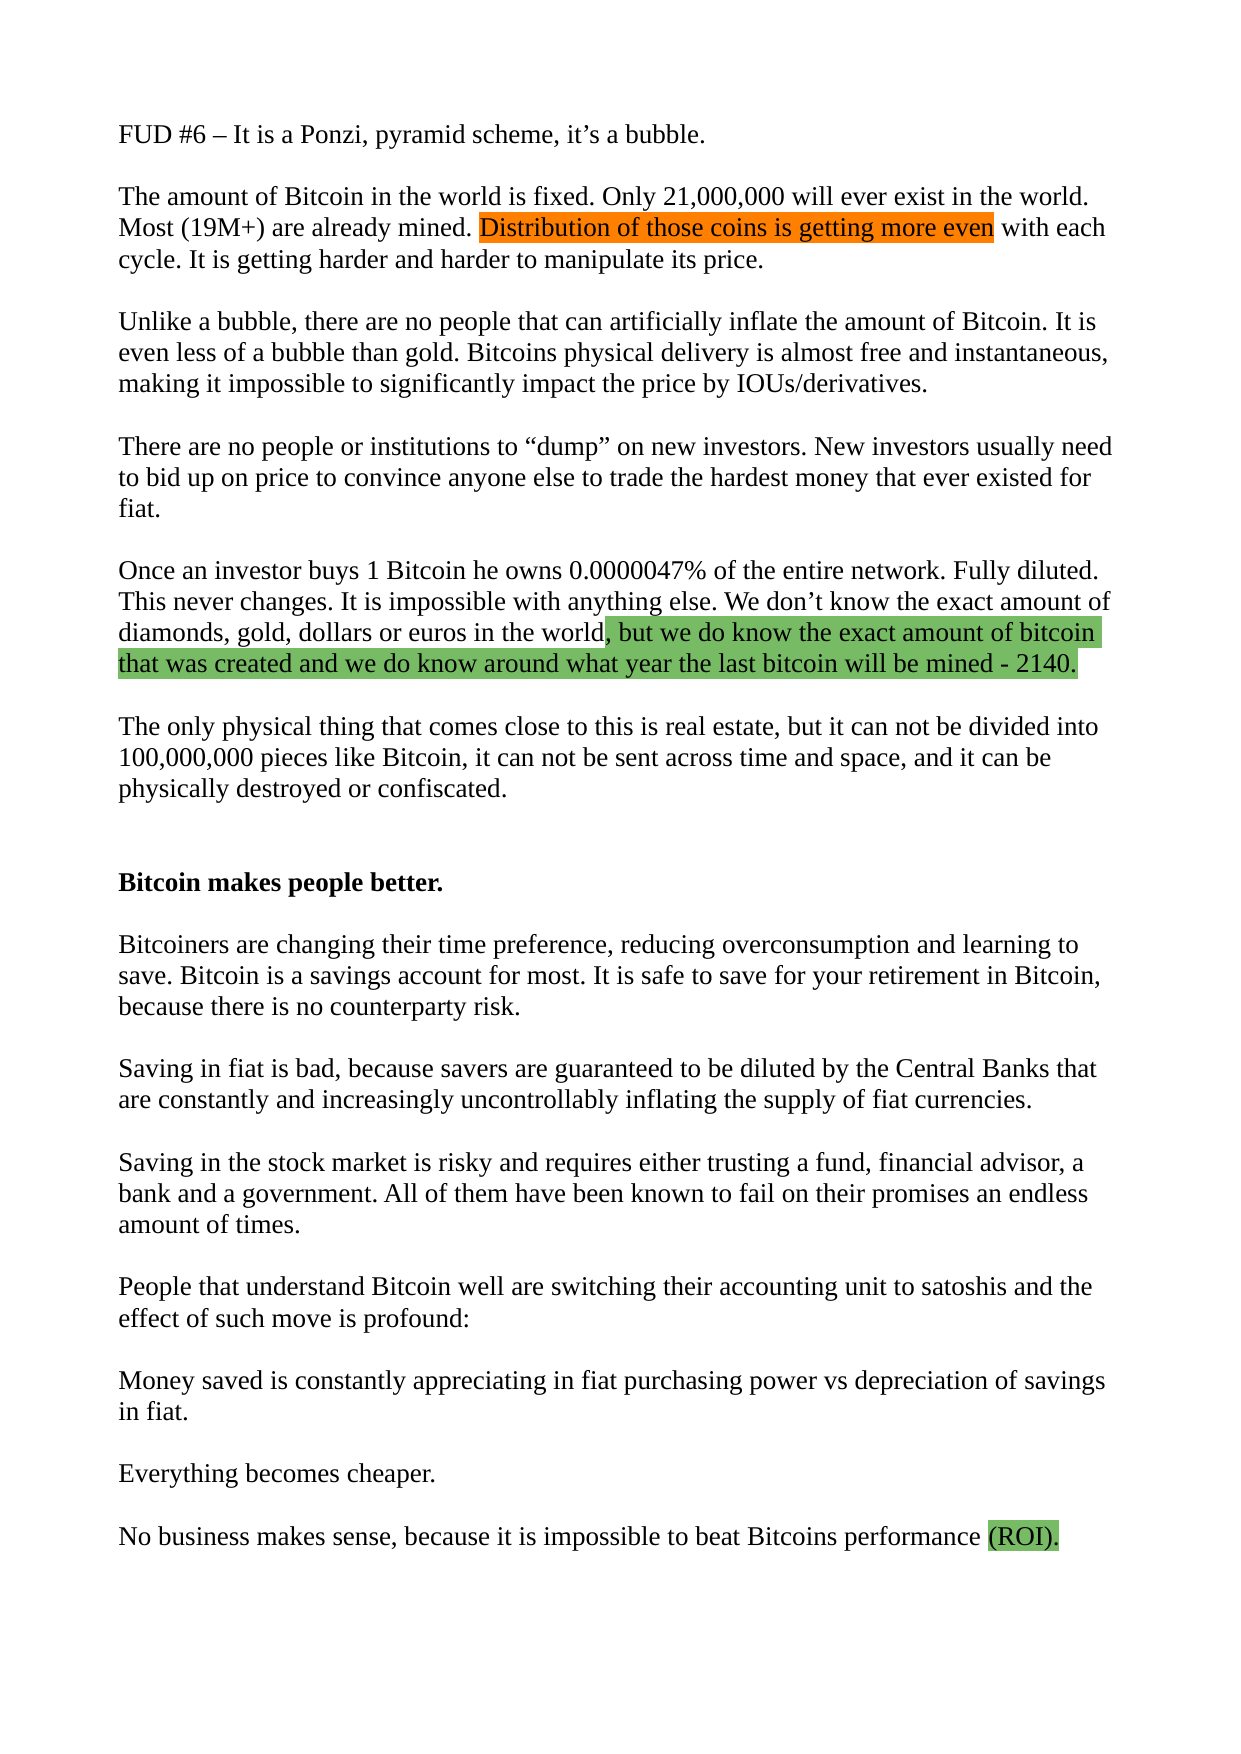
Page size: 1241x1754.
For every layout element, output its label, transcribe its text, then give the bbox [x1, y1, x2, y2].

text Bitcoiners are changing their time preference, reducing overconsumption and learning to save. Bitcoin is a savings account for most. It is safe to save for your retirement in Bitcoin, because there is no counterparty risk. [118, 928, 1122, 1021]
text People that understand Bitcoin well are switching their accounting unit to satoshis and the effect of such move is profound: [118, 1271, 1122, 1333]
text Everything becomes cheaper. [118, 1457, 1122, 1488]
text There are no people or institutions to “dump” on new investors. New investors usually need to bid up on price to convince anyone else to trade the hardest money that ever existed for fiat. [118, 429, 1122, 523]
text FUD #6 – It is a Ponzi, pyramid scheme, it’s a bubble. [118, 118, 1122, 149]
text Saving in the stock market is risky and requires either trusting a fund, financial advisor, a bank and a government. All of them have been known to fail on their promises an endless amount of times. [118, 1146, 1122, 1239]
text No business makes sense, because it is impossible to beat Bitcoins performance (ROI). [118, 1520, 1122, 1551]
text Saving in fiat is bad, because savers are guaranteed to be diluted by the Central Banks that are constantly and increasingly uncontrollably inflating the supply of fiat currencies. [118, 1052, 1122, 1115]
text Bitcoin makes people better. [118, 866, 1122, 897]
text Unlike a bubble, there are no people that can artificially inflate the amount of Bitcoin. It is even less of a bubble than gold. Bitcoins physical delivery is almost free and instantaneous, making it impossible to significantly impact the price by IOUs/derivatives. [118, 305, 1122, 398]
text Once an investor buys 1 Bitcoin he owns 0.0000047% of the entire network. Fully diluted. This never changes. It is impossible with anything else. We don’t know the exact amount of diamonds, gold, dollars or euros in the world, but we do know the exact amount of bitcoin that was created and we do know around what year the last bitcoin will be mined - 2140. [118, 554, 1122, 679]
text Money saved is constantly appreciating in fiat purchasing power vs depreciation of savings in fiat. [118, 1364, 1122, 1426]
text The only physical thing that comes close to this is real estate, but it can not be divided into 100,000,000 pieces like Bitcoin, it can not be sent across time and space, and it can be physically destroyed or confiscated. [118, 710, 1122, 803]
text The amount of Bitcoin in the world is fixed. Only 21,000,000 will ever exist in the world. Most (19M+) are already mined. Distribution of those coins is getting more even with each cycle. It is getting harder and harder to manipulate its price. [118, 180, 1122, 274]
